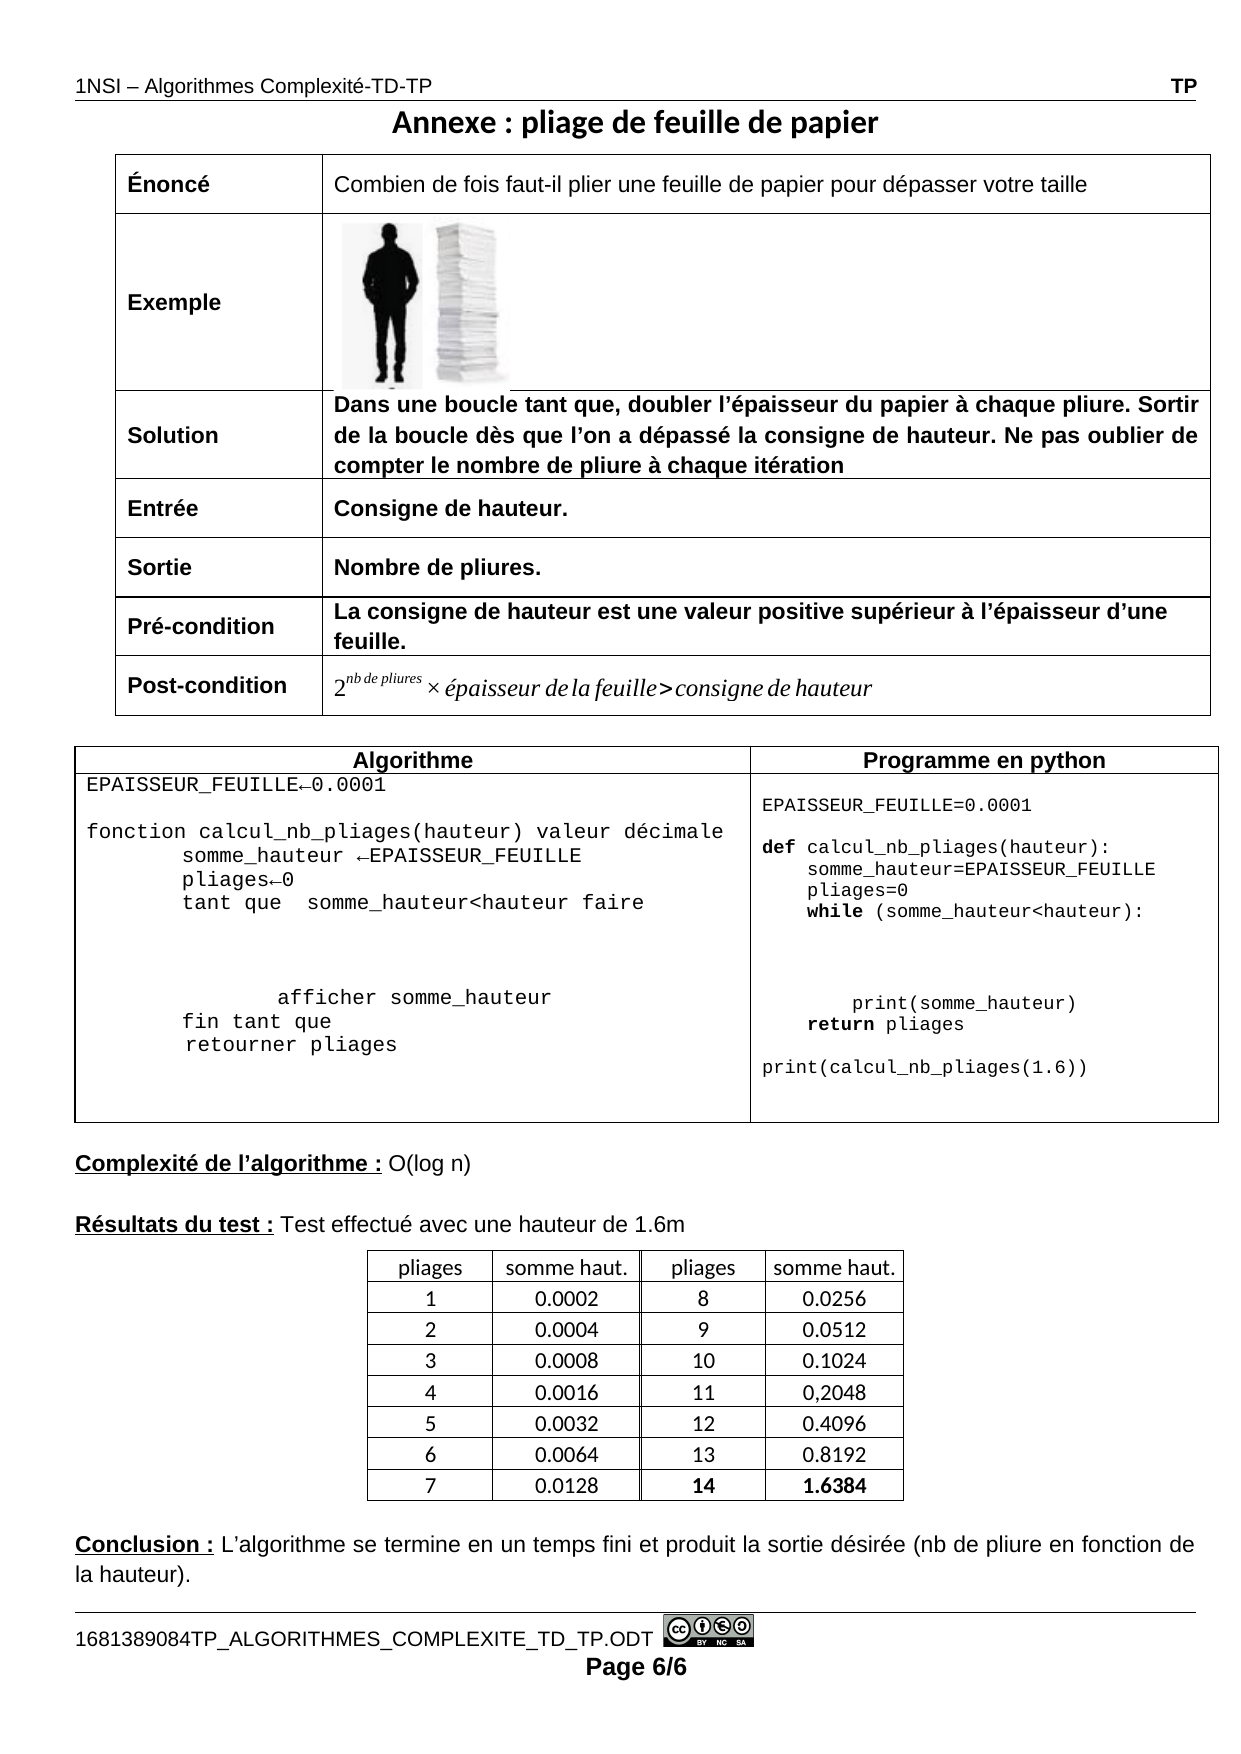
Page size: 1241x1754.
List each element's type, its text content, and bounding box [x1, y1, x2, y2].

table_cell 10 [642, 1345, 765, 1375]
table_cell 0.0512 [766, 1313, 903, 1343]
table_cell Sortie [116, 538, 322, 596]
table_cell Exemple [116, 214, 322, 390]
table_cell Dans une boucle tant que, doubler l’épaisseur du papier à chaque pliure. Sortir de la boucle dès que l’on a dépassé la consigne de hauteur. Ne pas oublier de compter le nombre de pliure à chaque itération [323, 391, 1210, 478]
table_cell 8 [642, 1282, 765, 1312]
table_cell 1.6384 [766, 1470, 903, 1500]
table_cell 4 [368, 1376, 492, 1406]
table_cell [323, 656, 1210, 714]
table_cell 0,2048 [766, 1376, 903, 1406]
table_header somme haut. [493, 1251, 639, 1281]
table_cell 13 [642, 1438, 765, 1468]
table_header Énoncé [116, 155, 322, 213]
table_cell 0.0256 [766, 1282, 903, 1312]
table_cell 6 [368, 1438, 492, 1468]
table_cell 3 [368, 1345, 492, 1375]
table_cell 1 [368, 1282, 492, 1312]
table_cell La consigne de hauteur est une valeur positive supérieur à l’épaisseur d’une feuille. [323, 598, 1210, 655]
table_cell EPAISSEUR_FEUILLE=0.0001 def calcul_nb_pliages(hauteur): somme_hauteur=EPAISSEUR_FEUILLE pliages=0 while (somme_hauteur<hauteur): print(somme_hauteur) return pliages print(calcul_nb_pliages(1.6)) [751, 774, 1218, 1122]
list Annexe : pliage de feuille de papier [75, 101, 1196, 142]
text Complexité de l’algorithme : O(log n) [75, 1150, 1196, 1177]
table_cell [323, 214, 333, 390]
table_cell [510, 214, 1210, 390]
table_header somme haut. [766, 1251, 903, 1281]
table_cell Entrée [116, 479, 322, 537]
table_cell Post-condition [116, 656, 322, 714]
text Résultats du test : Test effectué avec une hauteur de 1.6m [75, 1211, 1196, 1237]
table_cell Pré-condition [116, 598, 322, 655]
table_cell 2 [368, 1313, 492, 1343]
table_cell 0.0016 [493, 1376, 639, 1406]
table_cell 11 [642, 1376, 765, 1406]
table_cell 0.0128 [493, 1470, 639, 1500]
table_cell 14 [642, 1470, 765, 1500]
table_header pliages [368, 1251, 492, 1281]
table_cell Nombre de pliures. [323, 538, 1210, 596]
table_cell 7 [368, 1470, 492, 1500]
table_cell 0.0004 [493, 1313, 639, 1343]
table_cell Solution [116, 391, 322, 478]
table_cell 0.0008 [493, 1345, 639, 1375]
table_cell Consigne de hauteur. [323, 479, 1210, 537]
table_header pliages [642, 1251, 765, 1281]
table_header Algorithme [76, 747, 750, 773]
table_cell 0.4096 [766, 1407, 903, 1437]
table_cell 0.0032 [493, 1407, 639, 1437]
table_cell 9 [642, 1313, 765, 1343]
table_cell 0.1024 [766, 1345, 903, 1375]
table_cell 5 [368, 1407, 492, 1437]
table_header Combien de fois faut-il plier une feuille de papier pour dépasser votre taille [323, 155, 1210, 213]
table_cell 12 [642, 1407, 765, 1437]
table_cell EPAISSEUR_FEUILLE←0.0001 fonction calcul_nb_pliages(hauteur) valeur décimale somme_hauteur ←EPAISSEUR_FEUILLE pliages←0 tant que somme_hauteur<hauteur faire afficher somme_hauteur fin tant que retourner pliages [76, 774, 750, 1122]
table_cell 0.0064 [493, 1438, 639, 1468]
table_cell 0.0002 [493, 1282, 639, 1312]
table_cell 0.8192 [766, 1438, 903, 1468]
text Conclusion : L’algorithme se termine en un temps fini et produit la sortie désirée (nb de pliure en fonction de la hauteur). [75, 1531, 1196, 1587]
table_header Programme en python [751, 747, 1218, 773]
picture [663, 1614, 754, 1647]
